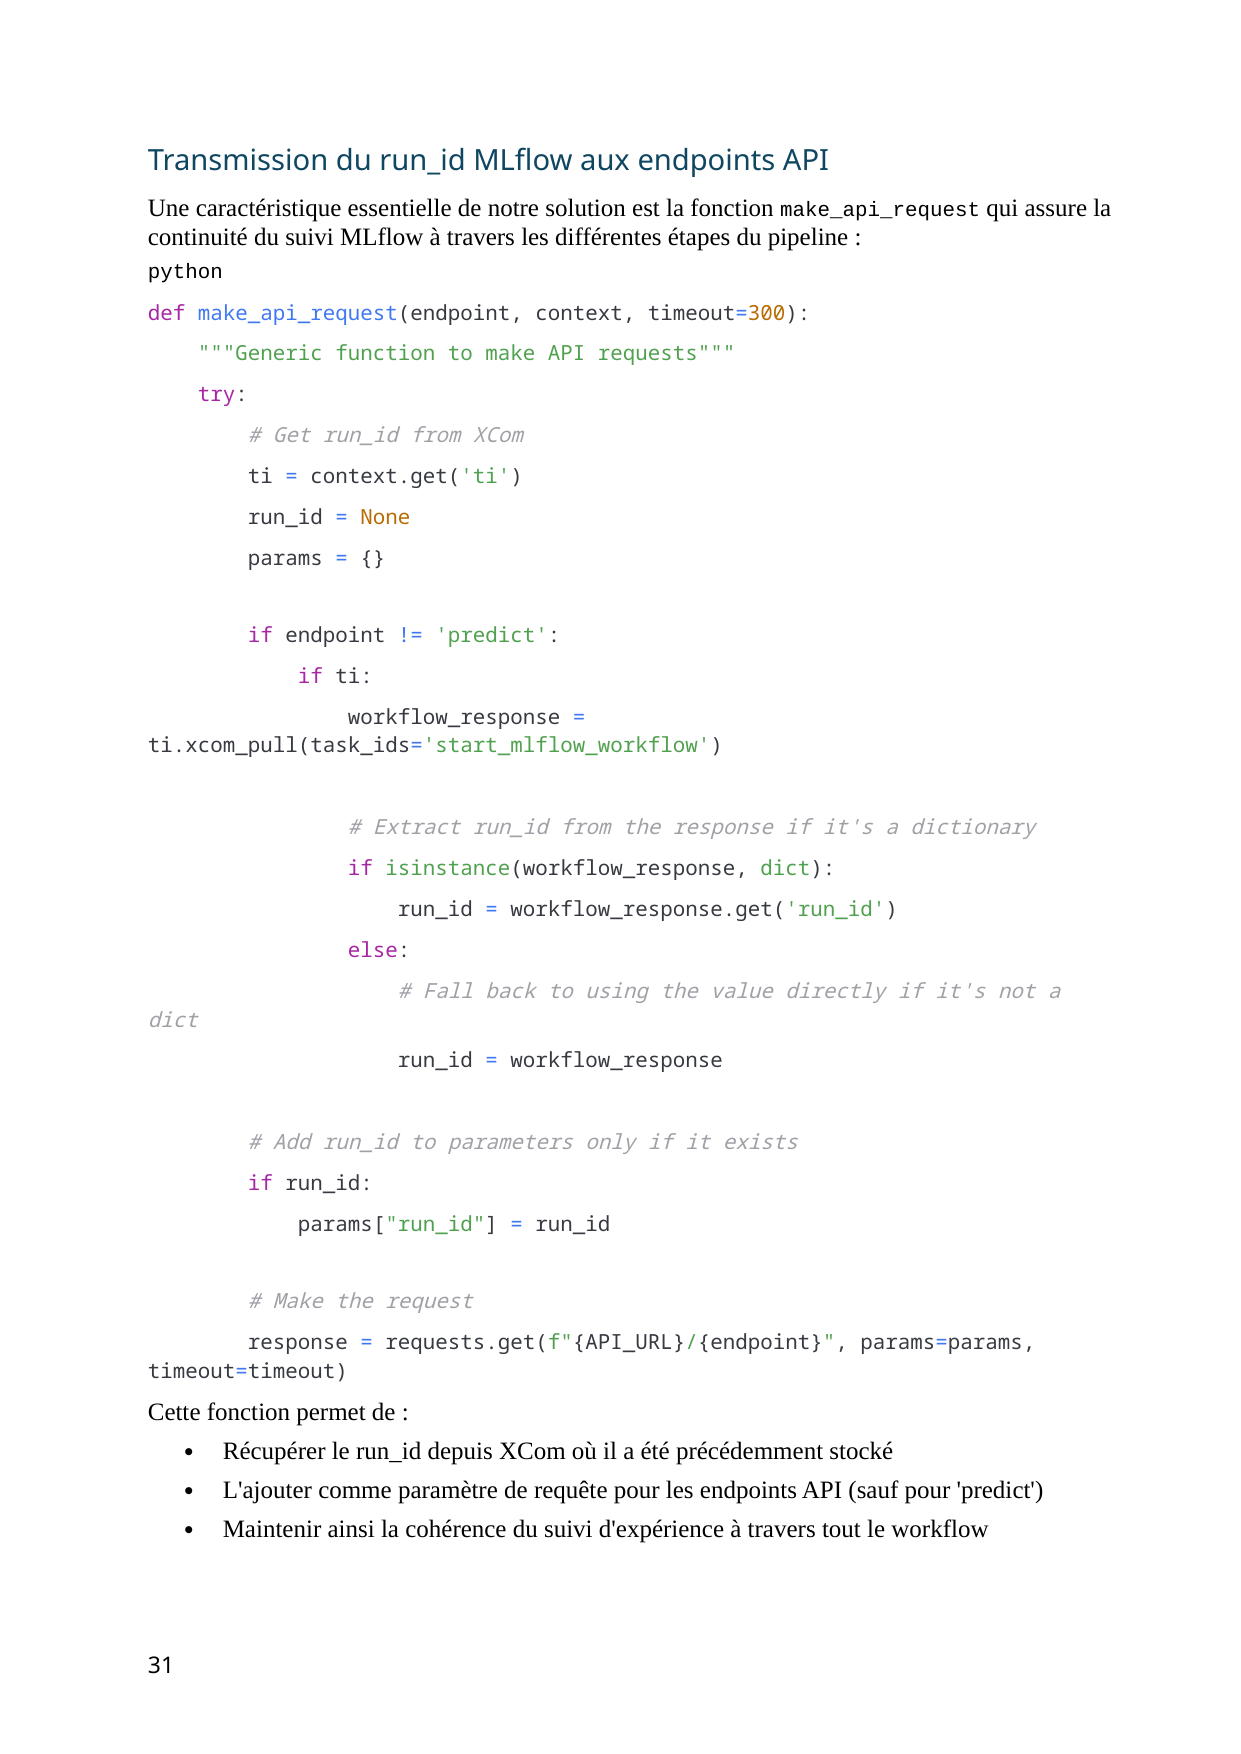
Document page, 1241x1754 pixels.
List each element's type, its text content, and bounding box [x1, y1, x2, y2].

text if ti: [148, 661, 1122, 690]
list Récupérer le run_id depuis XCom où il a été précédemment stocké [185, 1436, 1122, 1465]
text run_id = workflow_response [148, 1046, 1122, 1074]
text Cette fonction permet de : [148, 1397, 1122, 1426]
text Une caractéristique essentielle de notre solution est la fonction make_api_request qui assure la continuité du suivi MLflow à travers les différentes étapes du pipeline : [148, 193, 1122, 251]
text def make_api_request(endpoint, context, timeout=300): [148, 298, 1122, 326]
text if run_id: [148, 1168, 1122, 1197]
text run_id = None [148, 502, 1122, 531]
text if endpoint != 'predict': [148, 620, 1122, 649]
text """Generic function to make API requests""" [148, 338, 1122, 367]
subtitle Transmission du run_id MLflow aux endpoints API [148, 139, 1122, 179]
text params = {} [148, 543, 1122, 572]
text try: [148, 379, 1122, 408]
list Maintenir ainsi la cohérence du suivi d'expérience à travers tout le workflow [185, 1514, 1122, 1543]
text ti = context.get('ti') [148, 461, 1122, 490]
text else: [148, 935, 1122, 964]
text # Make the request [148, 1286, 1122, 1315]
list L'ajouter comme paramètre de requête pour les endpoints API (sauf pour 'predict') [185, 1475, 1122, 1504]
text workflow_response = ti.xcom_pull(task_ids='start_mlflow_workflow') [148, 702, 1122, 759]
text # Extract run_id from the response if it's a dictionary [148, 812, 1122, 841]
text params["run_id"] = run_id [148, 1209, 1122, 1238]
text if isinstance(workflow_response, dict): [148, 853, 1122, 882]
text response = requests.get(f"{API_URL}/{endpoint}", params=params, timeout=timeout) [148, 1327, 1122, 1384]
text # Get run_id from XCom [148, 420, 1122, 449]
text python [148, 261, 1122, 285]
text run_id = workflow_response.get('run_id') [148, 894, 1122, 923]
text # Fall back to using the value directly if it's not a dict [148, 976, 1122, 1033]
text # Add run_id to parameters only if it exists [148, 1127, 1122, 1156]
